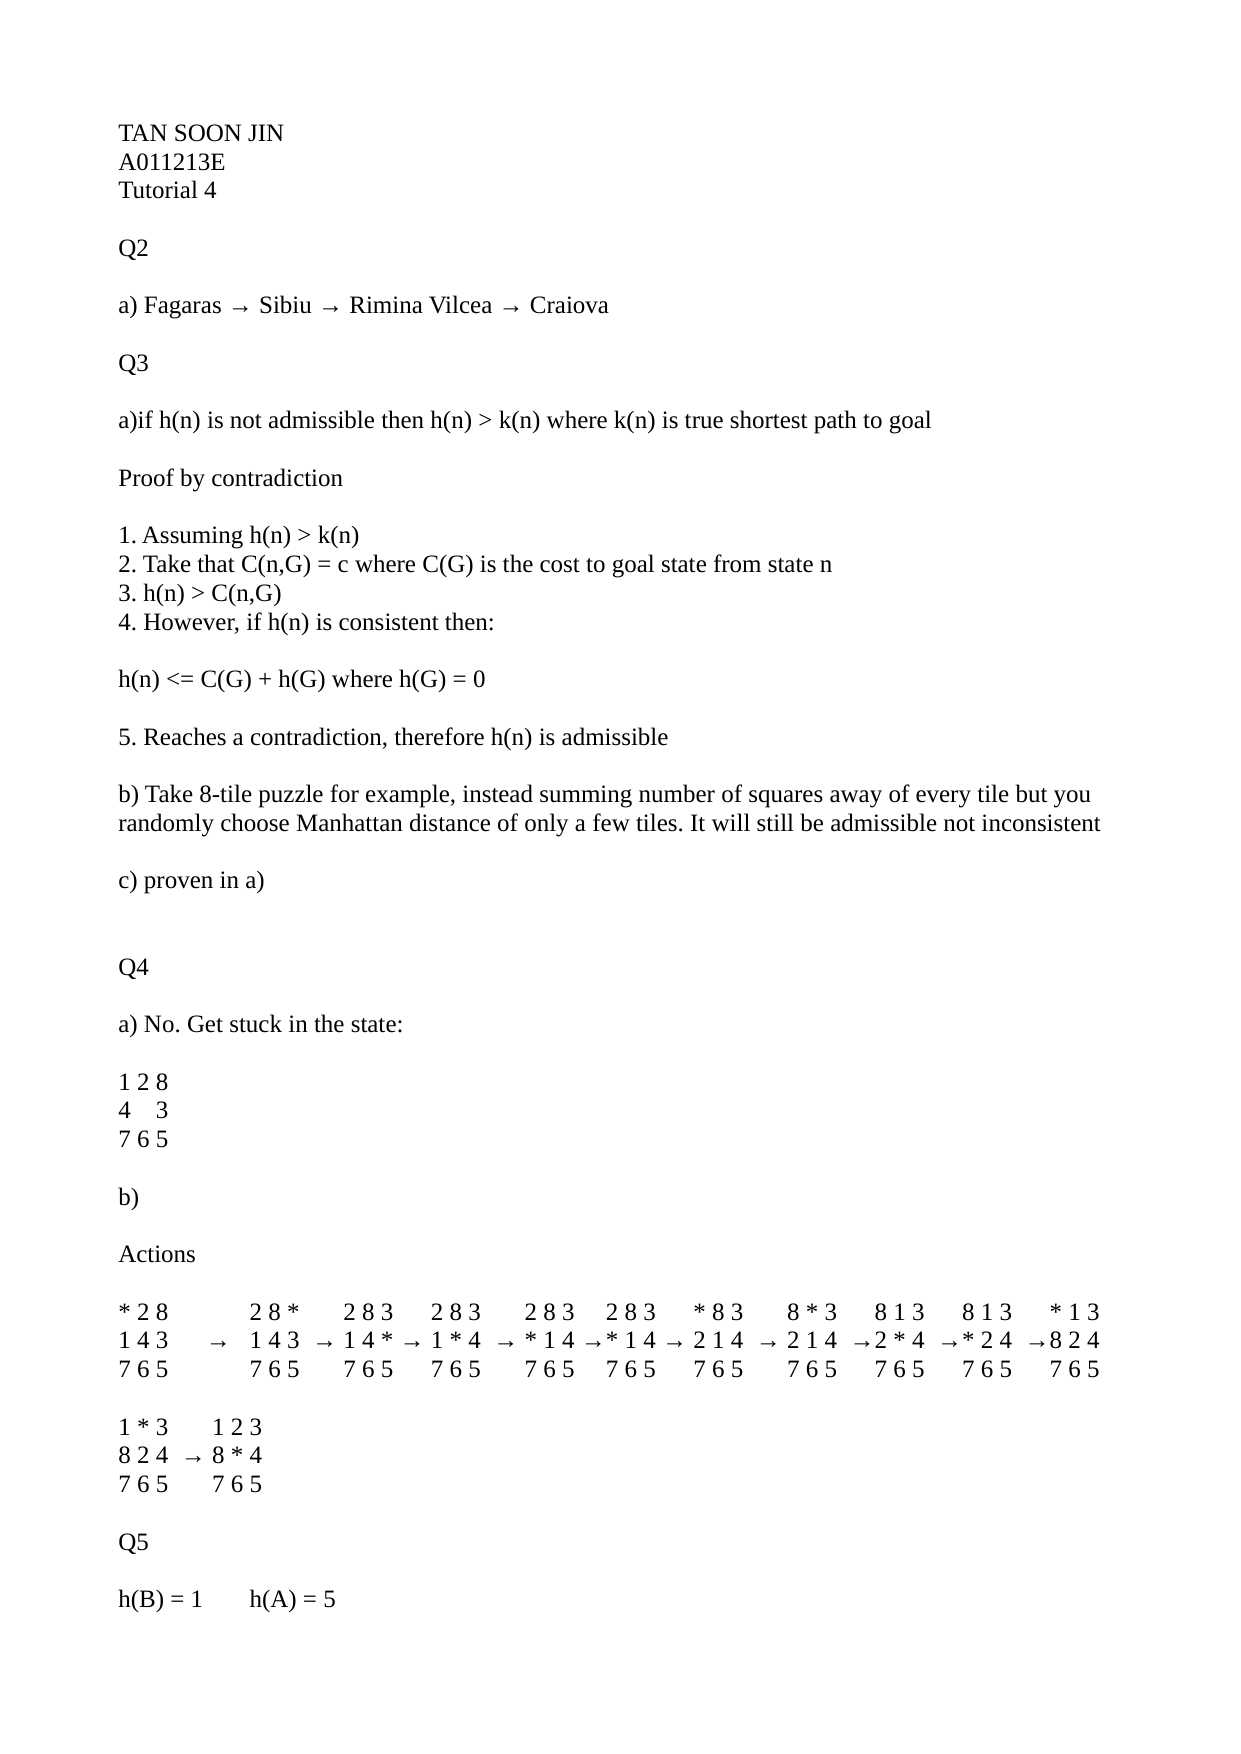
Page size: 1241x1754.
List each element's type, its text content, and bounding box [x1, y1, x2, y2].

text Q5 [118, 1527, 1122, 1556]
text a) Fagaras → Sibiu → Rimina Vilcea → Craiova [118, 291, 1122, 319]
text a)if h(n) is not admissible then h(n) > k(n) where k(n) is true shortest path to goal [118, 406, 1122, 434]
text 8 2 4 → 8 * 4 [118, 1441, 1122, 1469]
text 1. Assuming h(n) > k(n) [118, 521, 1122, 549]
text 2. Take that C(n,G) = c where C(G) is the cost to goal state from state n [118, 549, 1122, 578]
text Proof by contradiction [118, 463, 1122, 492]
text 1 4 3 → 1 4 3 → 1 4 * → 1 * 4 → * 1 4 →* 1 4 → 2 1 4 → 2 1 4 →2 * 4 →* 2 4 →8 2 4 [118, 1326, 1122, 1354]
text a) No. Get stuck in the state: [118, 1009, 1122, 1038]
text 7 6 5 7 6 5 [118, 1469, 1122, 1498]
text c) proven in a) [118, 866, 1122, 894]
text A011213E [118, 147, 1122, 176]
text Q2 [118, 233, 1122, 262]
text TAN SOON JIN [118, 118, 1122, 147]
text Actions [118, 1239, 1122, 1268]
text 4. However, if h(n) is consistent then: [118, 607, 1122, 636]
text b) Take 8-tile puzzle for example, instead summing number of squares away of every tile but you randomly choose Manhattan distance of only a few tiles. It will still be admissible not inconsistent [118, 779, 1122, 837]
text Q3 [118, 348, 1122, 377]
text 1 * 3 1 2 3 [118, 1412, 1122, 1441]
text 7 6 5 7 6 5 7 6 5 7 6 5 7 6 5 7 6 5 7 6 5 7 6 5 7 6 5 7 6 5 7 6 5 [118, 1354, 1122, 1383]
text h(B) = 1 h(A) = 5 [118, 1584, 1122, 1613]
text h(n) <= C(G) + h(G) where h(G) = 0 [118, 664, 1122, 693]
text 1 2 8 [118, 1067, 1122, 1096]
text 7 6 5 [118, 1124, 1122, 1153]
text Tutorial 4 [118, 176, 1122, 204]
text b) [118, 1182, 1122, 1211]
text 3. h(n) > C(n,G) [118, 578, 1122, 607]
text * 2 8 2 8 * 2 8 3 2 8 3 2 8 3 2 8 3 * 8 3 8 * 3 8 1 3 8 1 3 * 1 3 [118, 1297, 1122, 1326]
text Q4 [118, 952, 1122, 981]
text 5. Reaches a contradiction, therefore h(n) is admissible [118, 722, 1122, 751]
text 4 3 [118, 1096, 1122, 1124]
